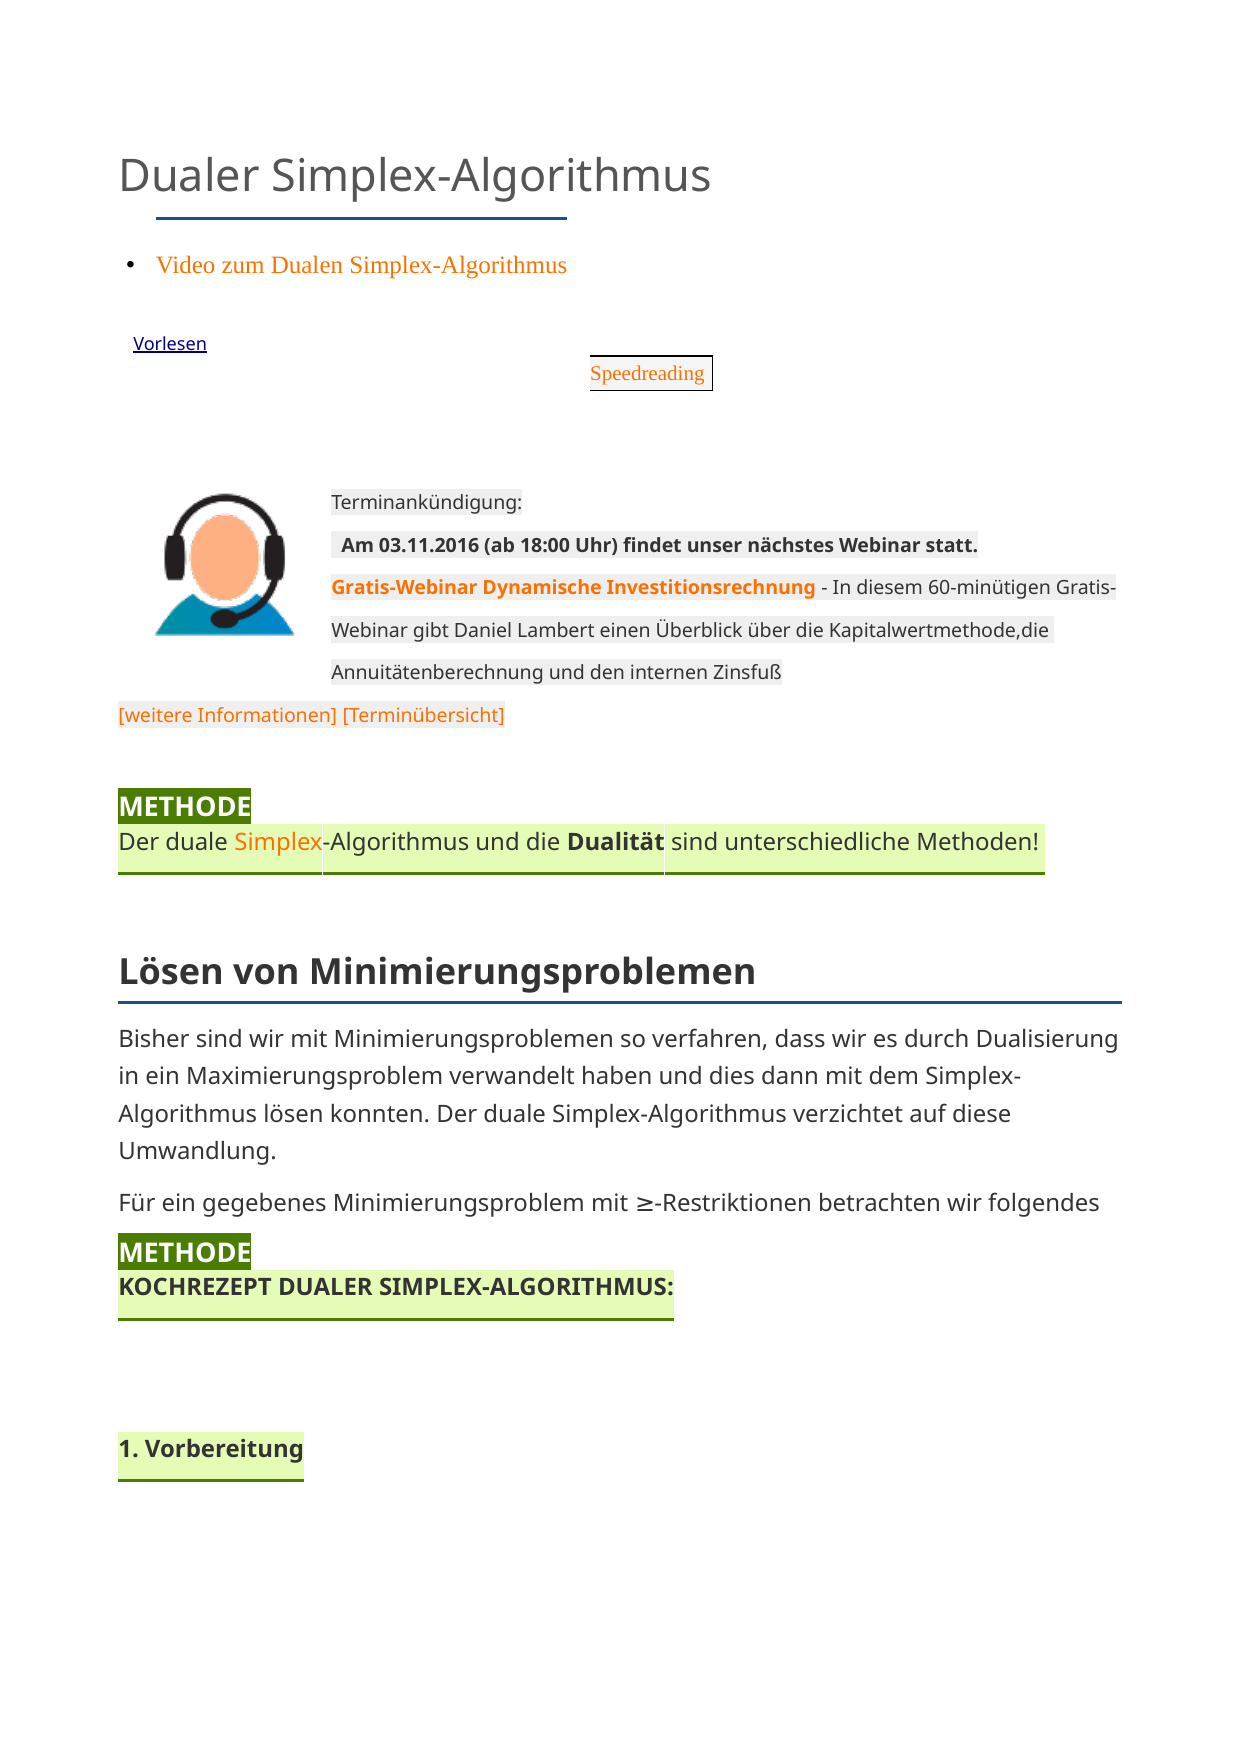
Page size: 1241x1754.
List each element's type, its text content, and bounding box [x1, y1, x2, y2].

text Vorlesen [118, 331, 1107, 394]
subtitle METHODE [118, 1233, 1122, 1270]
subtitle Lösen von Minimierungsproblemen [118, 935, 1122, 1001]
subtitle METHODE [118, 788, 1122, 824]
text Der duale Simplex-Algorithmus und die Dualität sind unterschiedliche Methoden! [118, 824, 1122, 875]
subtitle Dualer Simplex-Algorithmus [118, 143, 1122, 204]
text Terminankündigung: Am 03.11.2016 (ab 18:00 Uhr) findet unser nächstes Webinar statt. Gratis-Webinar Dynamische Investitionsrechnung - In diesem 60-minütigen Gratis-Webinar gibt Daniel Lambert einen Überblick über die Kapitalwertmethode,die Annuitätenberechnung und den internen Zinsfuß [weitere Informationen] [Terminübersicht] [118, 489, 1122, 728]
text KOCHREZEPT DUALER SIMPLEX-ALGORITHMUS: 1. Vorbereitung [118, 1270, 1122, 1563]
text [713, 355, 1122, 391]
text Speedreading [181, 355, 712, 391]
list Video zum Dualen Simplex-Algorithmus [126, 217, 1122, 279]
picture [148, 488, 302, 642]
text Für ein gegebenes Minimierungsproblem mit ≥-Restriktionen betrachten wir folgendes [118, 1181, 1122, 1218]
text Bisher sind wir mit Minimierungsproblemen so verfahren, dass wir es durch Dualisierung in ein Maximierungsproblem verwandelt haben und dies dann mit dem Simplex-Algorithmus lösen konnten. Der duale Simplex-Algorithmus verzichtet auf diese Umwandlung. [118, 1016, 1122, 1166]
